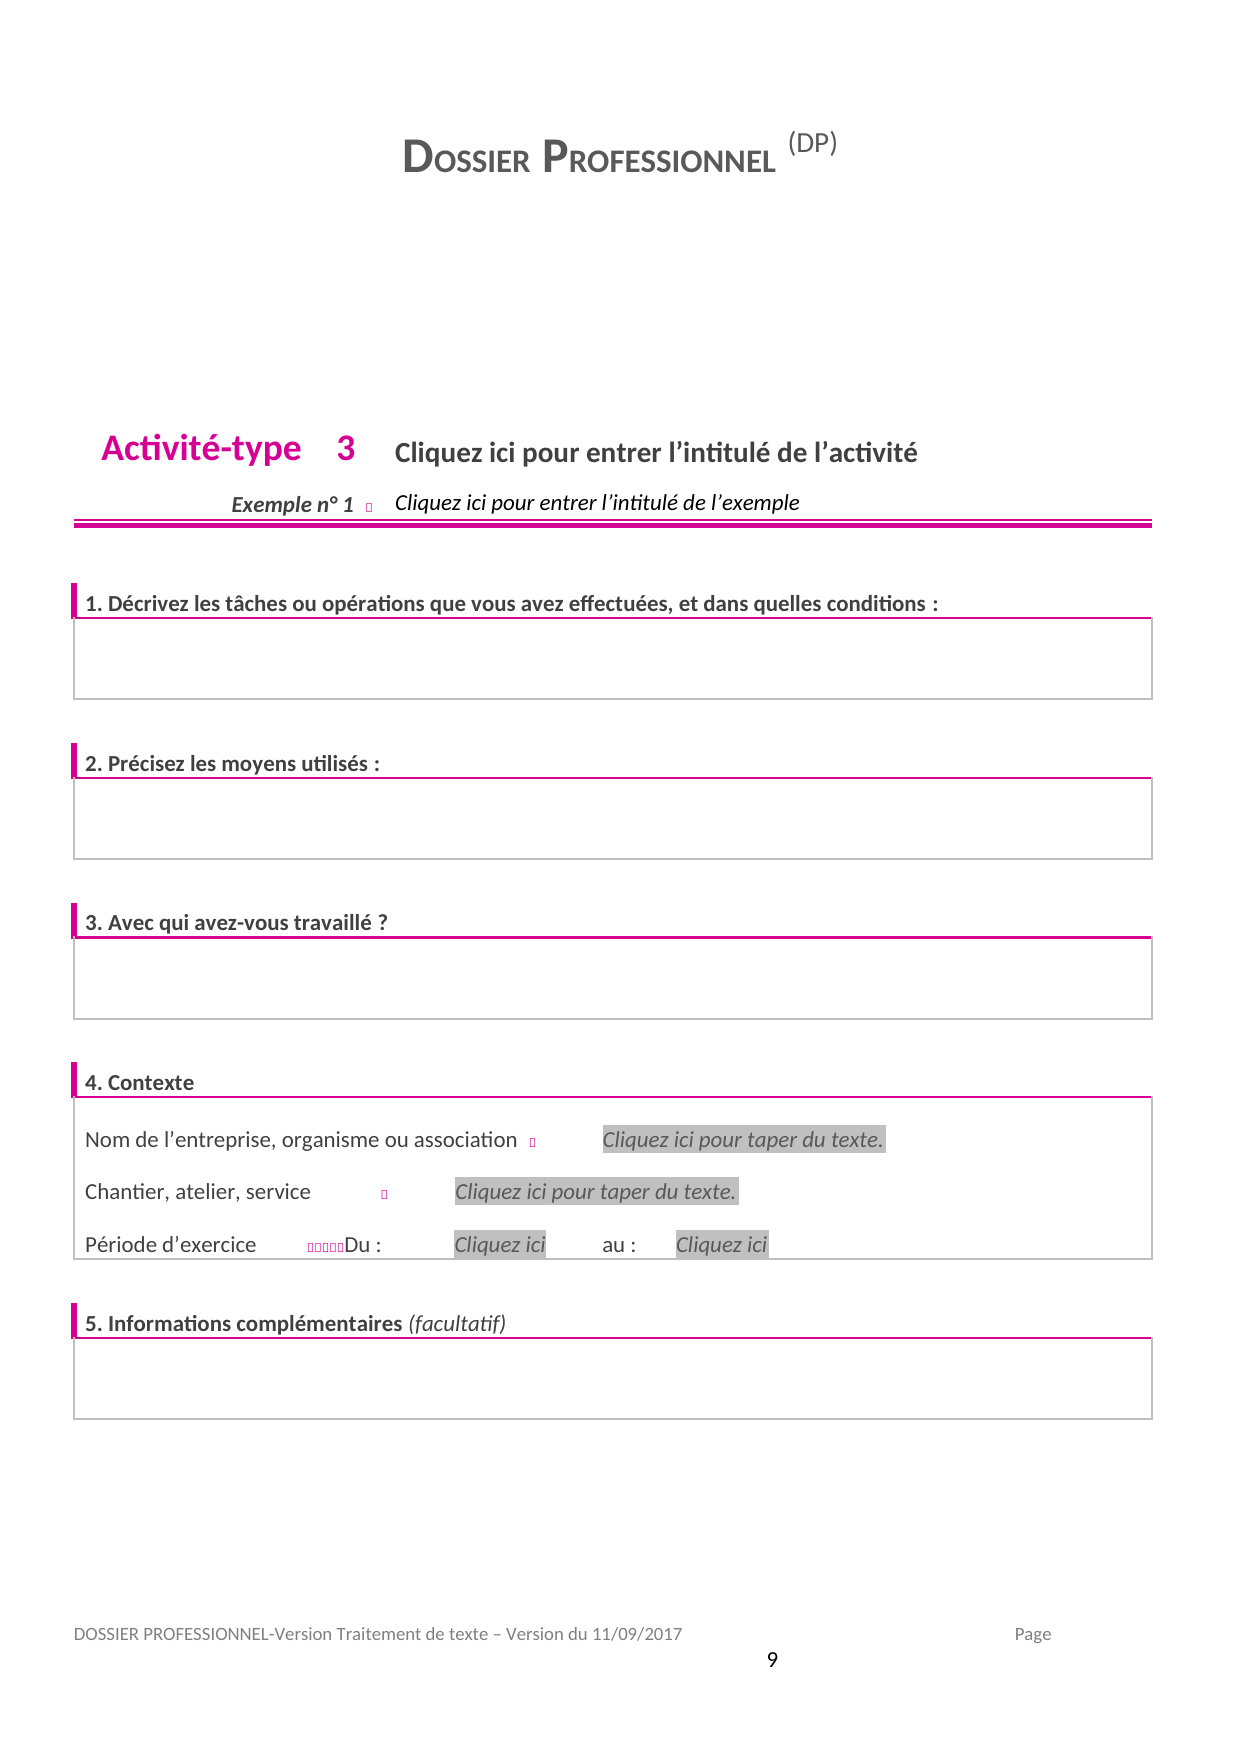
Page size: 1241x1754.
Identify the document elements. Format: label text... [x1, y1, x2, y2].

table_cell Exemple n° 1  [74, 470, 384, 519]
table_cell [74, 722, 1152, 743]
table_header Cliquez ici pour entrer l’intitulé de l’activité [384, 418, 1152, 470]
table_cell [75, 939, 1151, 960]
table_cell [74, 860, 1152, 881]
table_cell [74, 881, 1152, 902]
table_cell 2. Précisez les moyens utilisés : [77, 743, 1152, 777]
table_cell 1. Décrivez les tâches ou opérations que vous avez effectuées, et dans quelles conditions : [77, 583, 1152, 617]
table_cell Cliquez ici pour taper du texte. [444, 1159, 1151, 1212]
table_header Activité-type [74, 418, 325, 470]
table_cell [74, 1020, 1152, 1041]
table_cell [74, 1260, 1152, 1282]
table_cell [75, 1397, 1151, 1418]
table_cell [75, 677, 1151, 698]
table_cell [74, 562, 1152, 583]
table_header 3 [325, 418, 384, 470]
table_cell [75, 641, 1151, 677]
table_cell [74, 528, 1152, 562]
table_cell Période d’exercice Du : Cliquez ici au : Cliquez ici [75, 1212, 1151, 1258]
table_cell [75, 837, 1151, 858]
table_cell [74, 1041, 1152, 1062]
table_cell [75, 779, 1151, 800]
table_cell 5. Informations complémentaires (facultatif) [77, 1303, 1152, 1337]
table_cell 4. Contexte [77, 1062, 1152, 1096]
table_cell [74, 700, 1152, 722]
table_cell [578, 1098, 1151, 1119]
table_cell [75, 800, 1151, 837]
table_cell [75, 996, 1151, 1017]
table_cell Cliquez ici pour entrer l’intitulé de l’exemple [384, 470, 1152, 519]
table_cell [74, 1282, 1152, 1303]
table_cell [75, 619, 1151, 641]
table_cell 3. Avec qui avez-vous travaillé ? [77, 903, 1152, 936]
table_cell [75, 1098, 578, 1119]
table_cell [75, 1360, 1151, 1397]
table_cell Nom de l’entreprise, organisme ou association  [75, 1119, 578, 1159]
table_cell [75, 1339, 1151, 1360]
table_cell Chantier, atelier, service  [75, 1159, 444, 1212]
table_cell Cliquez ici pour taper du texte. [578, 1119, 1151, 1159]
table_cell [75, 960, 1151, 996]
